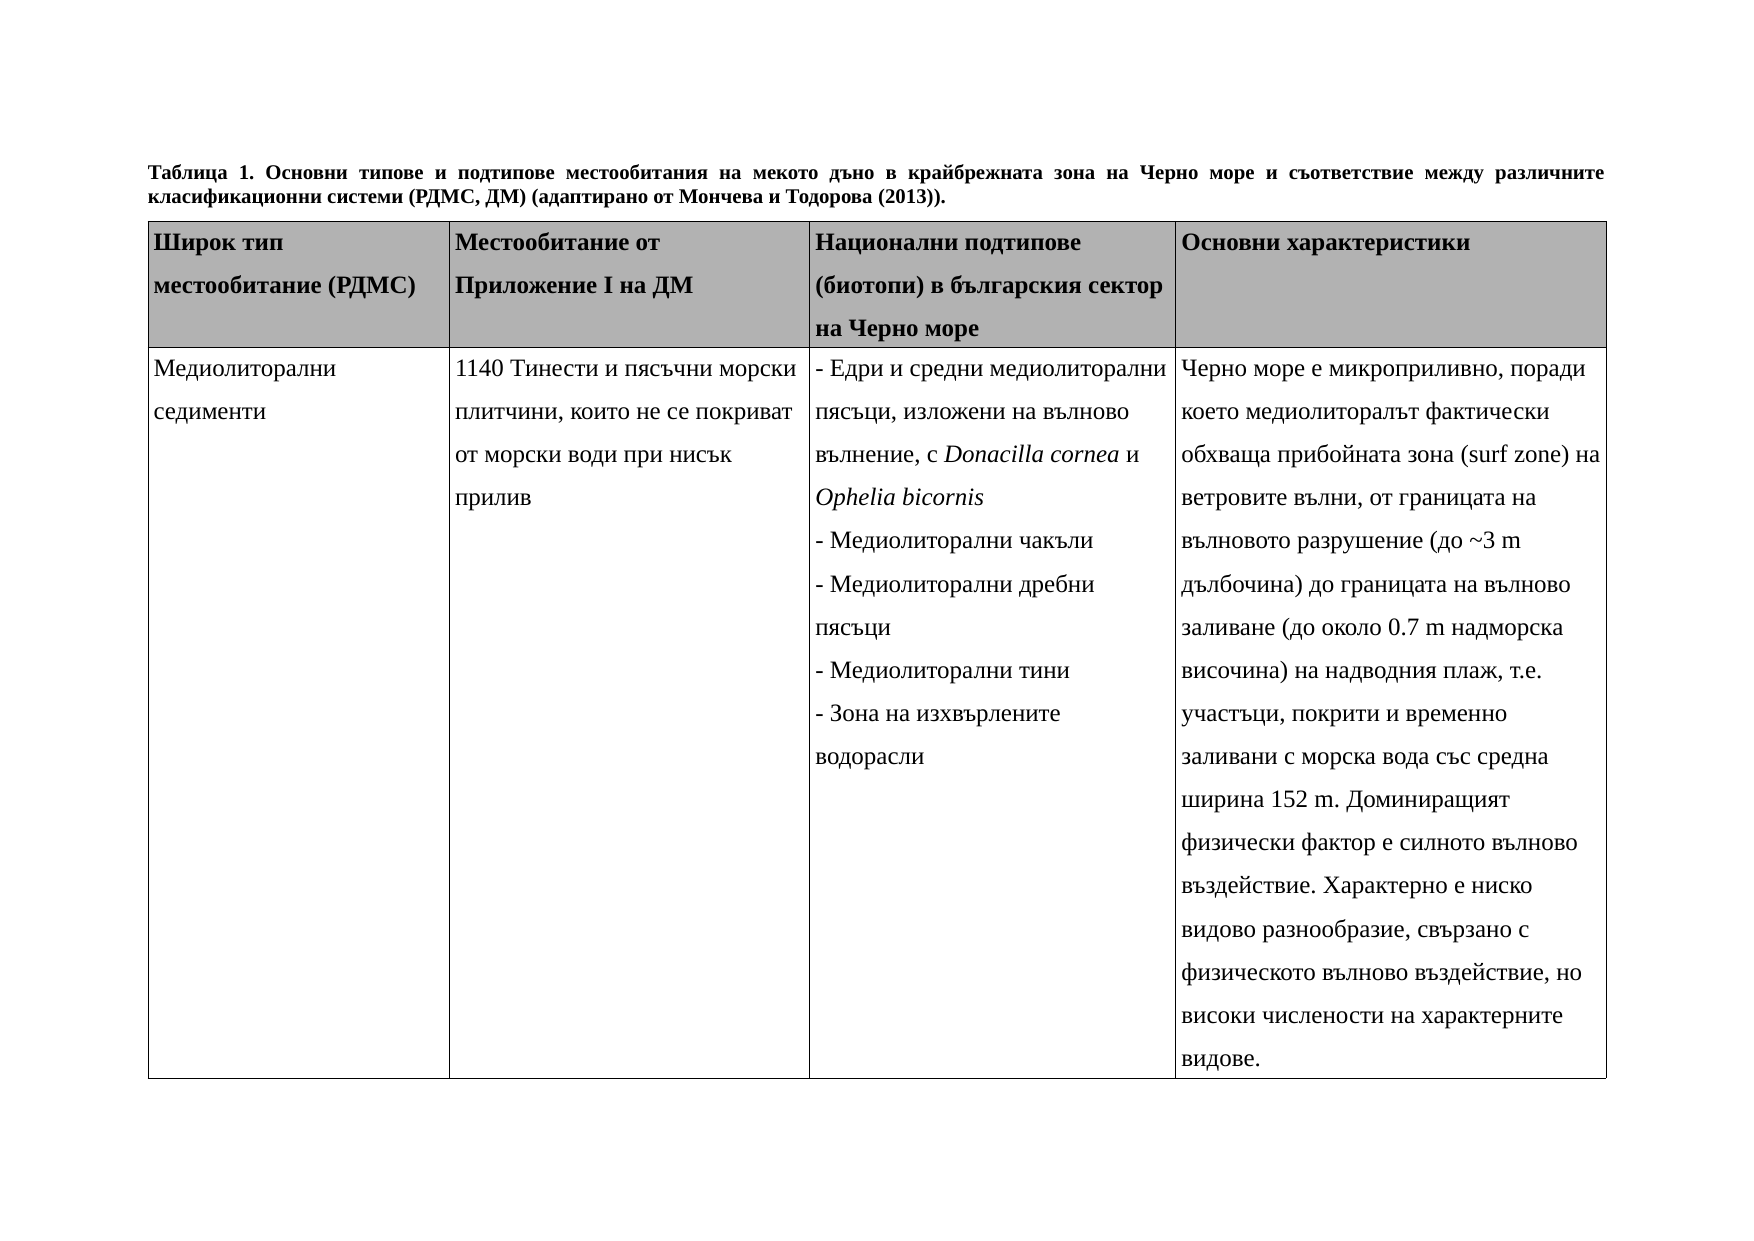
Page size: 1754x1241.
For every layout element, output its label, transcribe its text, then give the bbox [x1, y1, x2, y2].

table_cell Черно море е микроприливно, поради което медиолиторалът фактически обхваща прибойната зона (surf zone) на ветровите вълни, от границата на вълновото разрушение (до ~3 m дълбочина) до границата на вълново заливане (до около 0.7 m надморска височина) на надводния плаж, т.е. участъци, покрити и временно заливани с морска вода със средна ширина 152 m. Доминиращият физически фактор е силното вълново въздействие. Характерно е ниско видово разнообразие, свързано с физическото вълново въздействие, но високи числености на характерните видове. [1176, 348, 1606, 1078]
table_header Национални подтипове (биотопи) в българския сектор на Черно море [810, 222, 1175, 347]
table_header Основни характеристики [1176, 222, 1606, 347]
text Таблица 1. Основни типове и подтипове местообитания на мекото дъно в крайбрежната зона на Черно море и съответствие между различните класификационни системи (РДМС, ДМ) (адаптирано от Мончева и Тодорова (2013)). [148, 160, 1606, 208]
table_header Широк тип местообитание (РДМС) [149, 222, 449, 347]
table_cell Медиолиторални седименти [149, 348, 449, 1078]
table_header Местообитание от Приложение I на ДМ [450, 222, 809, 347]
table_cell 1140 Тинести и пясъчни морски плитчини, които не се покриват от морски води при нисък прилив [450, 348, 809, 1078]
table_cell - Едри и средни медиолиторални пясъци, изложени на вълново вълнение, с Donacilla cornea и Ophelia bicornis - Медиолиторални чакъли - Медиолиторални дребни пясъци - Медиолиторални тини - Зона на изхвърлените водорасли [810, 348, 1175, 1078]
